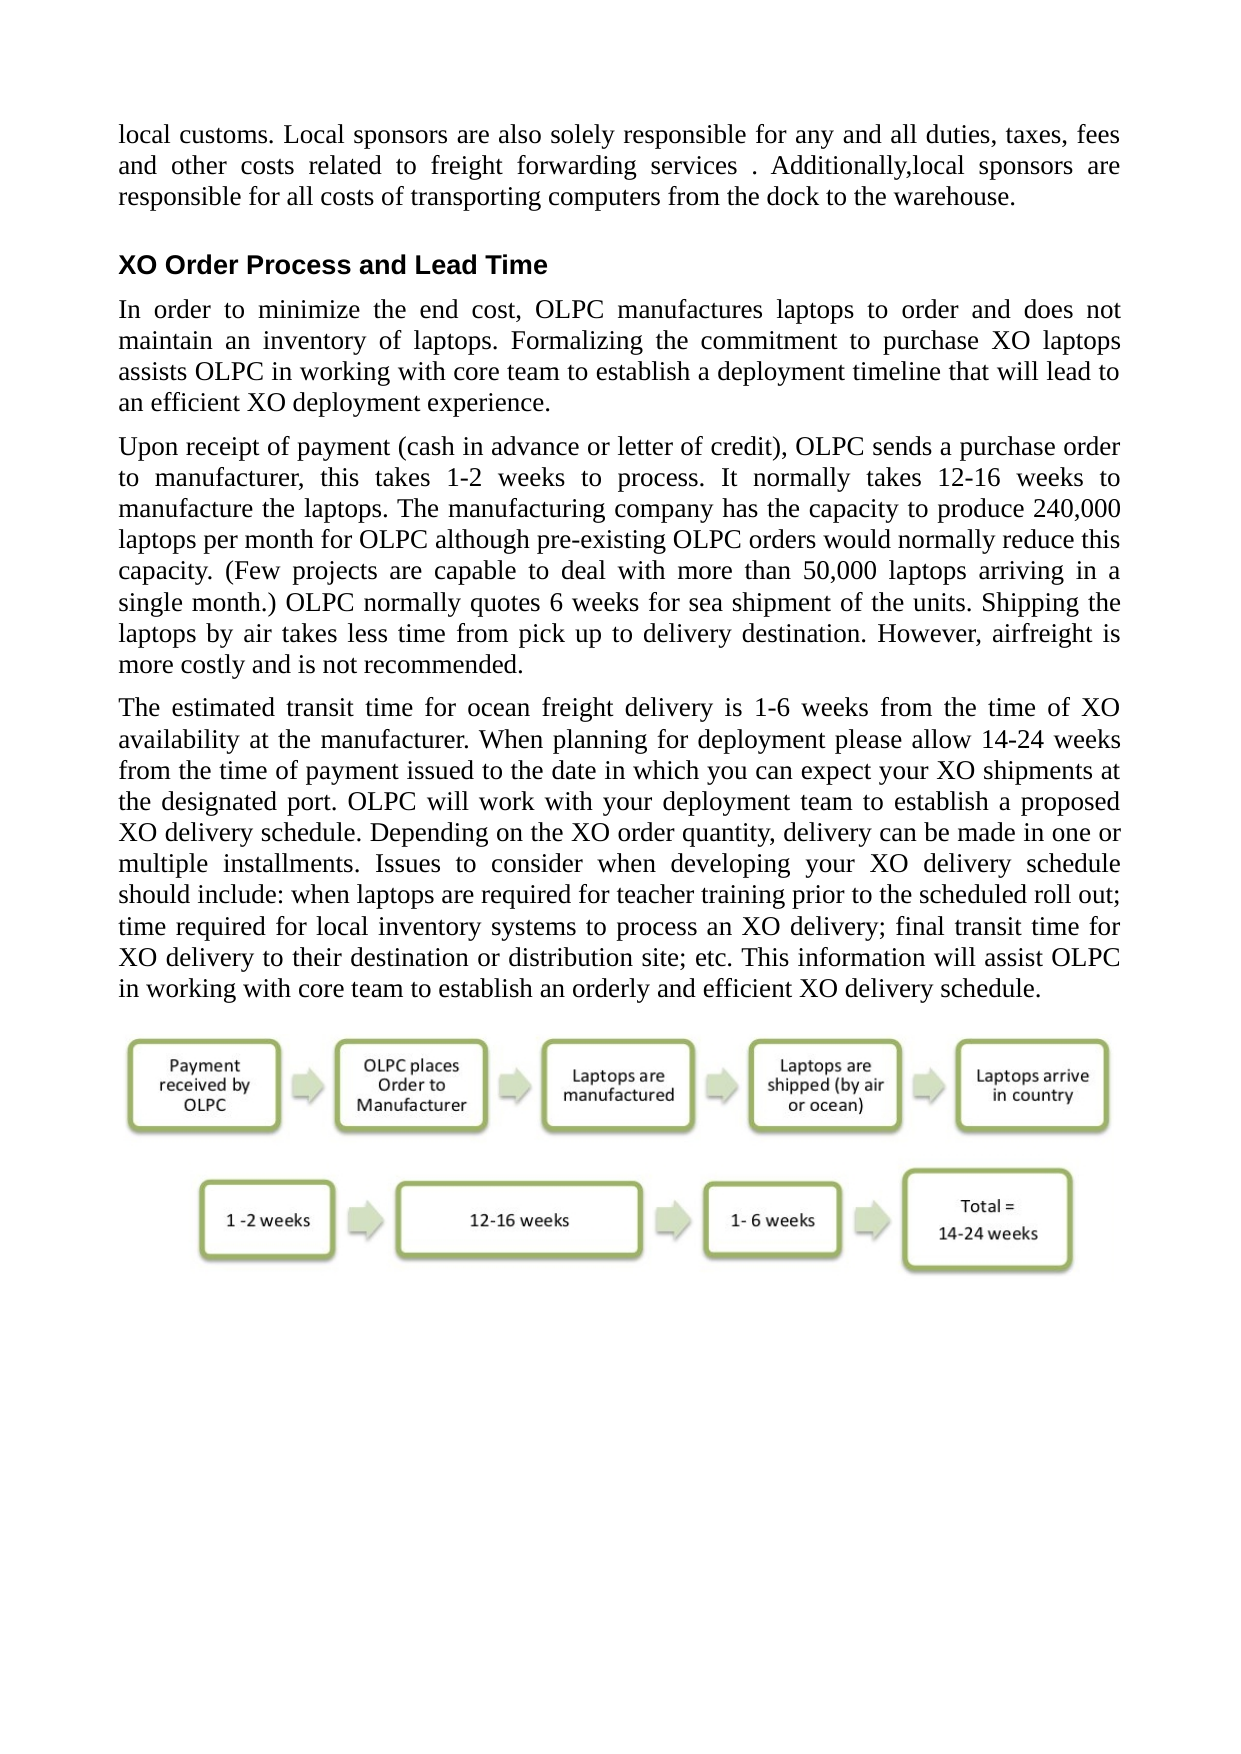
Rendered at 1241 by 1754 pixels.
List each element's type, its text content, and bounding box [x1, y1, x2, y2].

text Upon receipt of payment (cash in advance or letter of credit), OLPC sends a purchase order to manufacturer, this takes 1-2 weeks to process. It normally takes 12-16 weeks to manufacture the laptops. The manufacturing company has the capacity to produce 240,000 laptops per month for OLPC although pre-existing OLPC orders would normally reduce this capacity. (Few projects are capable to deal with more than 50,000 laptops arriving in a single month.) OLPC normally quotes 6 weeks for sea shipment of the units. Shipping the laptops by air takes less time from pick up to delivery destination. However, airfreight is more costly and is not recommended. [118, 430, 1122, 679]
text In order to minimize the end cost, OLPC manufactures laptops to order and does not maintain an inventory of laptops. Formalizing the commitment to purchase XO laptops assists OLPC in working with core team to establish a deployment timeline that will lead to an efficient XO deployment experience. [118, 293, 1122, 417]
text local customs. Local sponsors are also solely responsible for any and all duties, taxes, fees and other costs related to freight forwarding services . Additionally,local sponsors are responsible for all costs of transporting computers from the dock to the warehouse. [118, 118, 1122, 212]
picture [123, 1034, 1118, 1282]
subtitle XO Order Process and Lead Time [118, 249, 1122, 280]
text The estimated transit time for ocean freight delivery is 1-6 weeks from the time of XO availability at the manufacturer. When planning for deployment please allow 14-24 weeks from the time of payment issued to the date in which you can expect your XO shipments at the designated port. OLPC will work with your deployment team to establish a proposed XO delivery schedule. Depending on the XO order quantity, delivery can be made in one or multiple installments. Issues to consider when developing your XO delivery schedule should include: when laptops are required for teacher training prior to the scheduled roll out; time required for local inventory systems to process an XO delivery; final transit time for XO delivery to their destination or distribution site; etc. This information will assist OLPC in working with core team to establish an orderly and efficient XO delivery schedule. [118, 692, 1122, 1003]
